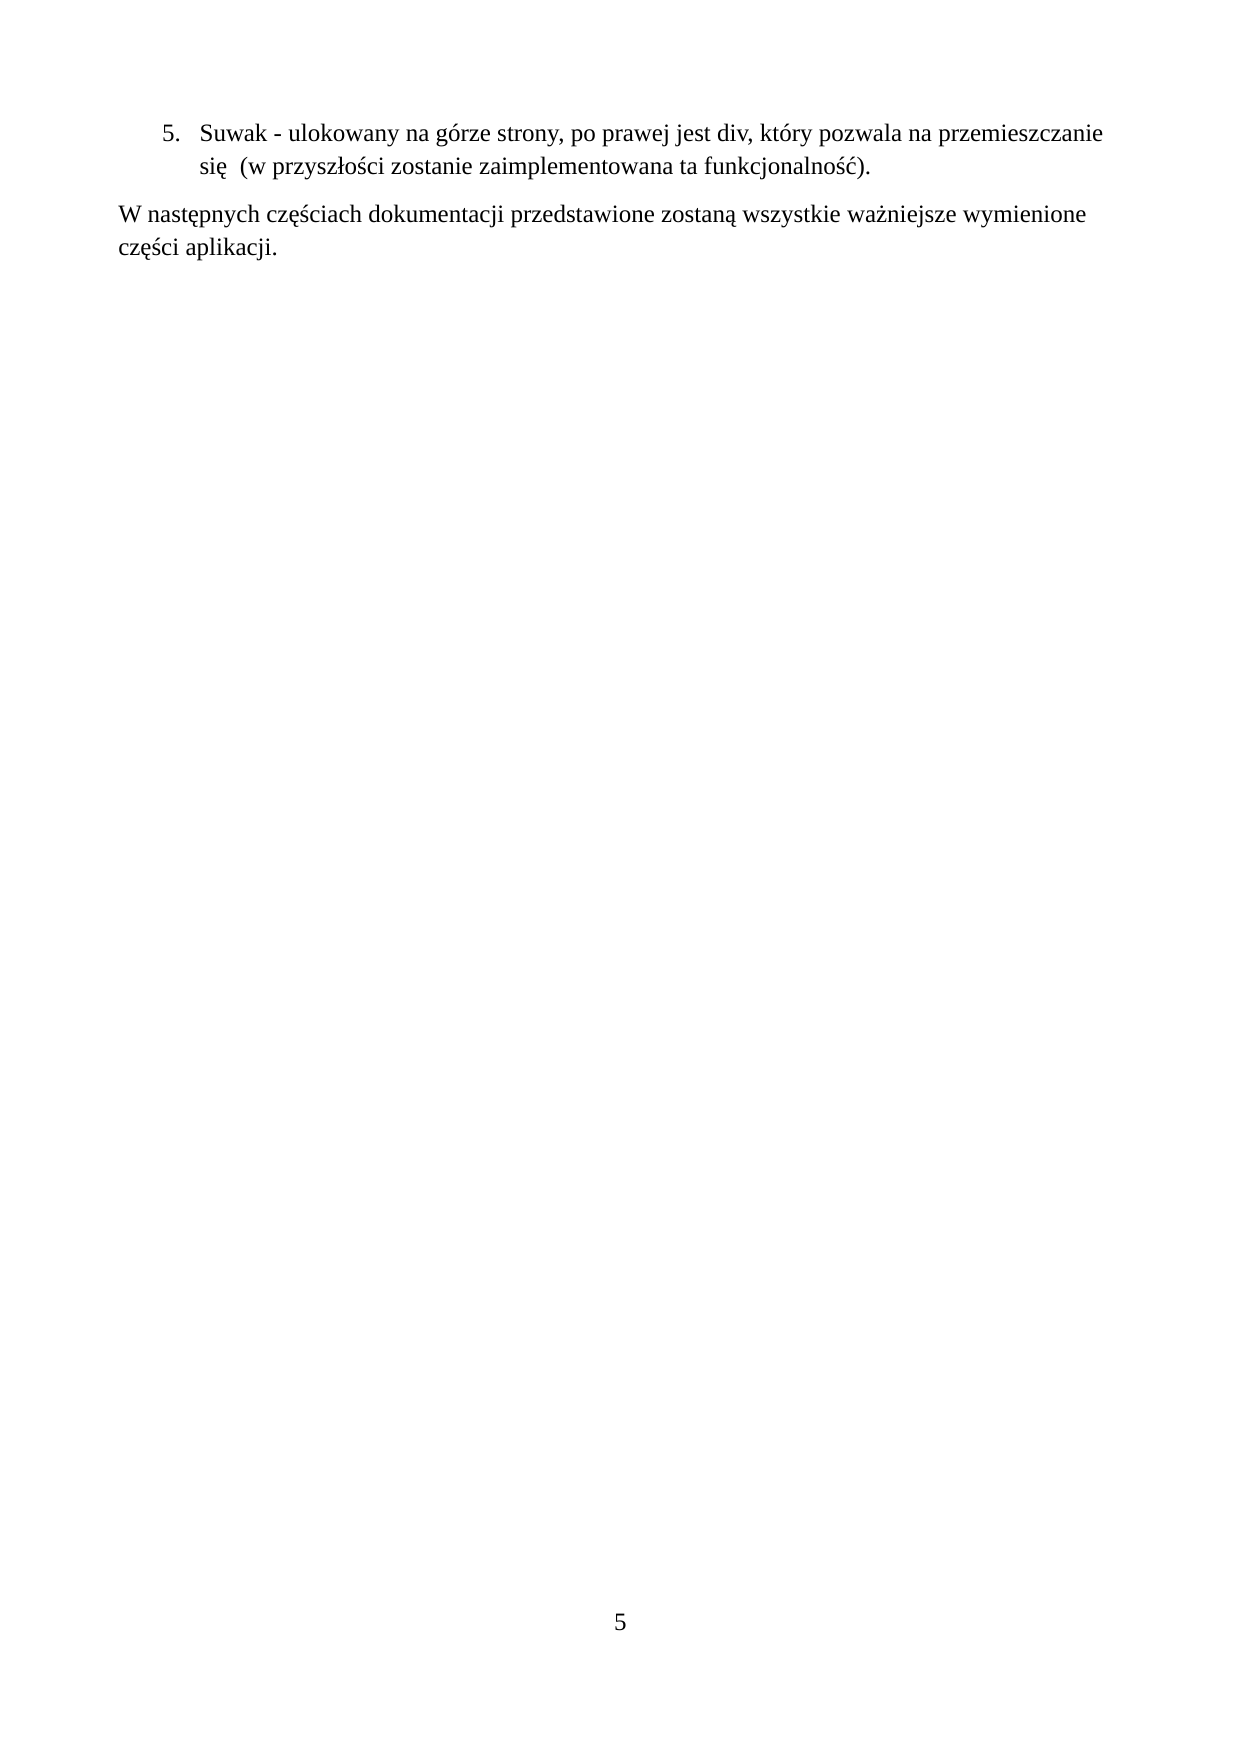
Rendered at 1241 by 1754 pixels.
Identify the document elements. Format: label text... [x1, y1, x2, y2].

text W następnych częściach dokumentacji przedstawione zostaną wszystkie ważniejsze wymienione części aplikacji. [118, 199, 1122, 261]
list Suwak - ulokowany na górze strony, po prawej jest div, który pozwala na przemieszczanie się (w przyszłości zostanie zaimplementowana ta funkcjonalność). [162, 118, 1122, 180]
